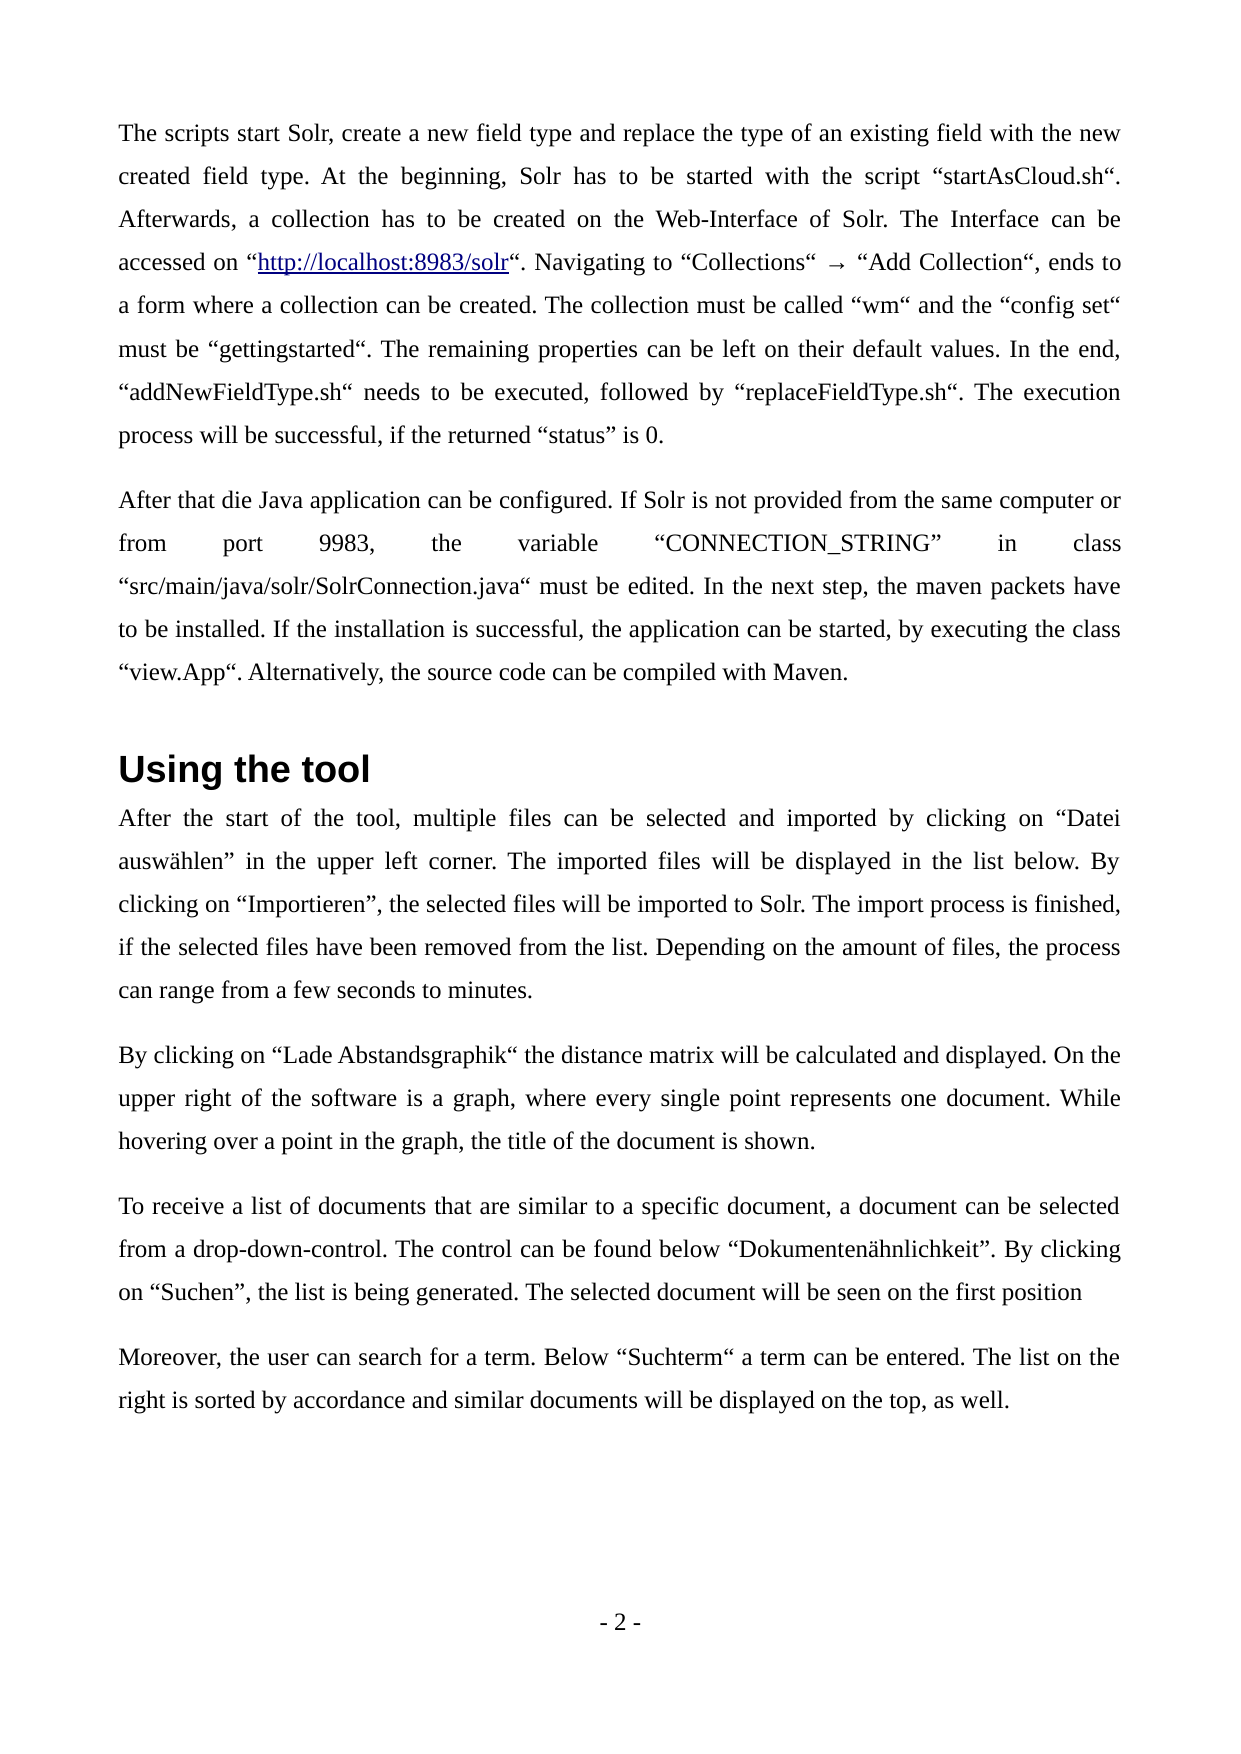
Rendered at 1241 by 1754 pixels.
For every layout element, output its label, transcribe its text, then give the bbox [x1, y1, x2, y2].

text After that die Java application can be configured. If Solr is not provided from the same computer or from port 9983, the variable “CONNECTION_STRING” in class “src/main/java/solr/SolrConnection.java“ must be edited. In the next step, the maven packets have to be installed. If the installation is successful, the application can be started, by executing the class “view.App“. Alternatively, the source code can be compiled with Maven. [118, 485, 1122, 686]
text By clicking on “Lade Abstandsgraphik“ the distance matrix will be calculated and displayed. On the upper right of the software is a graph, where every single point represents one document. While hovering over a point in the graph, the title of the document is shown. [118, 1040, 1122, 1155]
subtitle Using the tool [118, 747, 1122, 791]
text After the start of the tool, multiple files can be selected and imported by clicking on “Datei auswählen” in the upper left corner. The imported files will be displayed in the list below. By clicking on “Importieren”, the selected files will be imported to Solr. The import process is finished, if the selected files have been removed from the list. Depending on the amount of files, the process can range from a few seconds to minutes. [118, 803, 1122, 1004]
text To receive a list of documents that are similar to a specific document, a document can be selected from a drop-down-control. The control can be found below “Dokumentenähnlichkeit”. By clicking on “Suchen”, the list is being generated. The selected document will be seen on the first position [118, 1191, 1122, 1306]
text Moreover, the user can search for a term. Below “Suchterm“ a term can be entered. The list on the right is sorted by accordance and similar documents will be displayed on the top, as well. [118, 1342, 1122, 1414]
text The scripts start Solr, create a new field type and replace the type of an existing field with the new created field type. At the beginning, Solr has to be started with the script “startAsCloud.sh“. Afterwards, a collection has to be created on the Web-Interface of Solr. The Interface can be accessed on “http://localhost:8983/solr“. Navigating to “Collections“ → “Add Collection“, ends to a form where a collection can be created. The collection must be called “wm“ and the “config set“ must be “gettingstarted“. The remaining properties can be left on their default values. In the end, “addNewFieldType.sh“ needs to be executed, followed by “replaceFieldType.sh“. The execution process will be successful, if the returned “status” is 0. [118, 118, 1122, 449]
